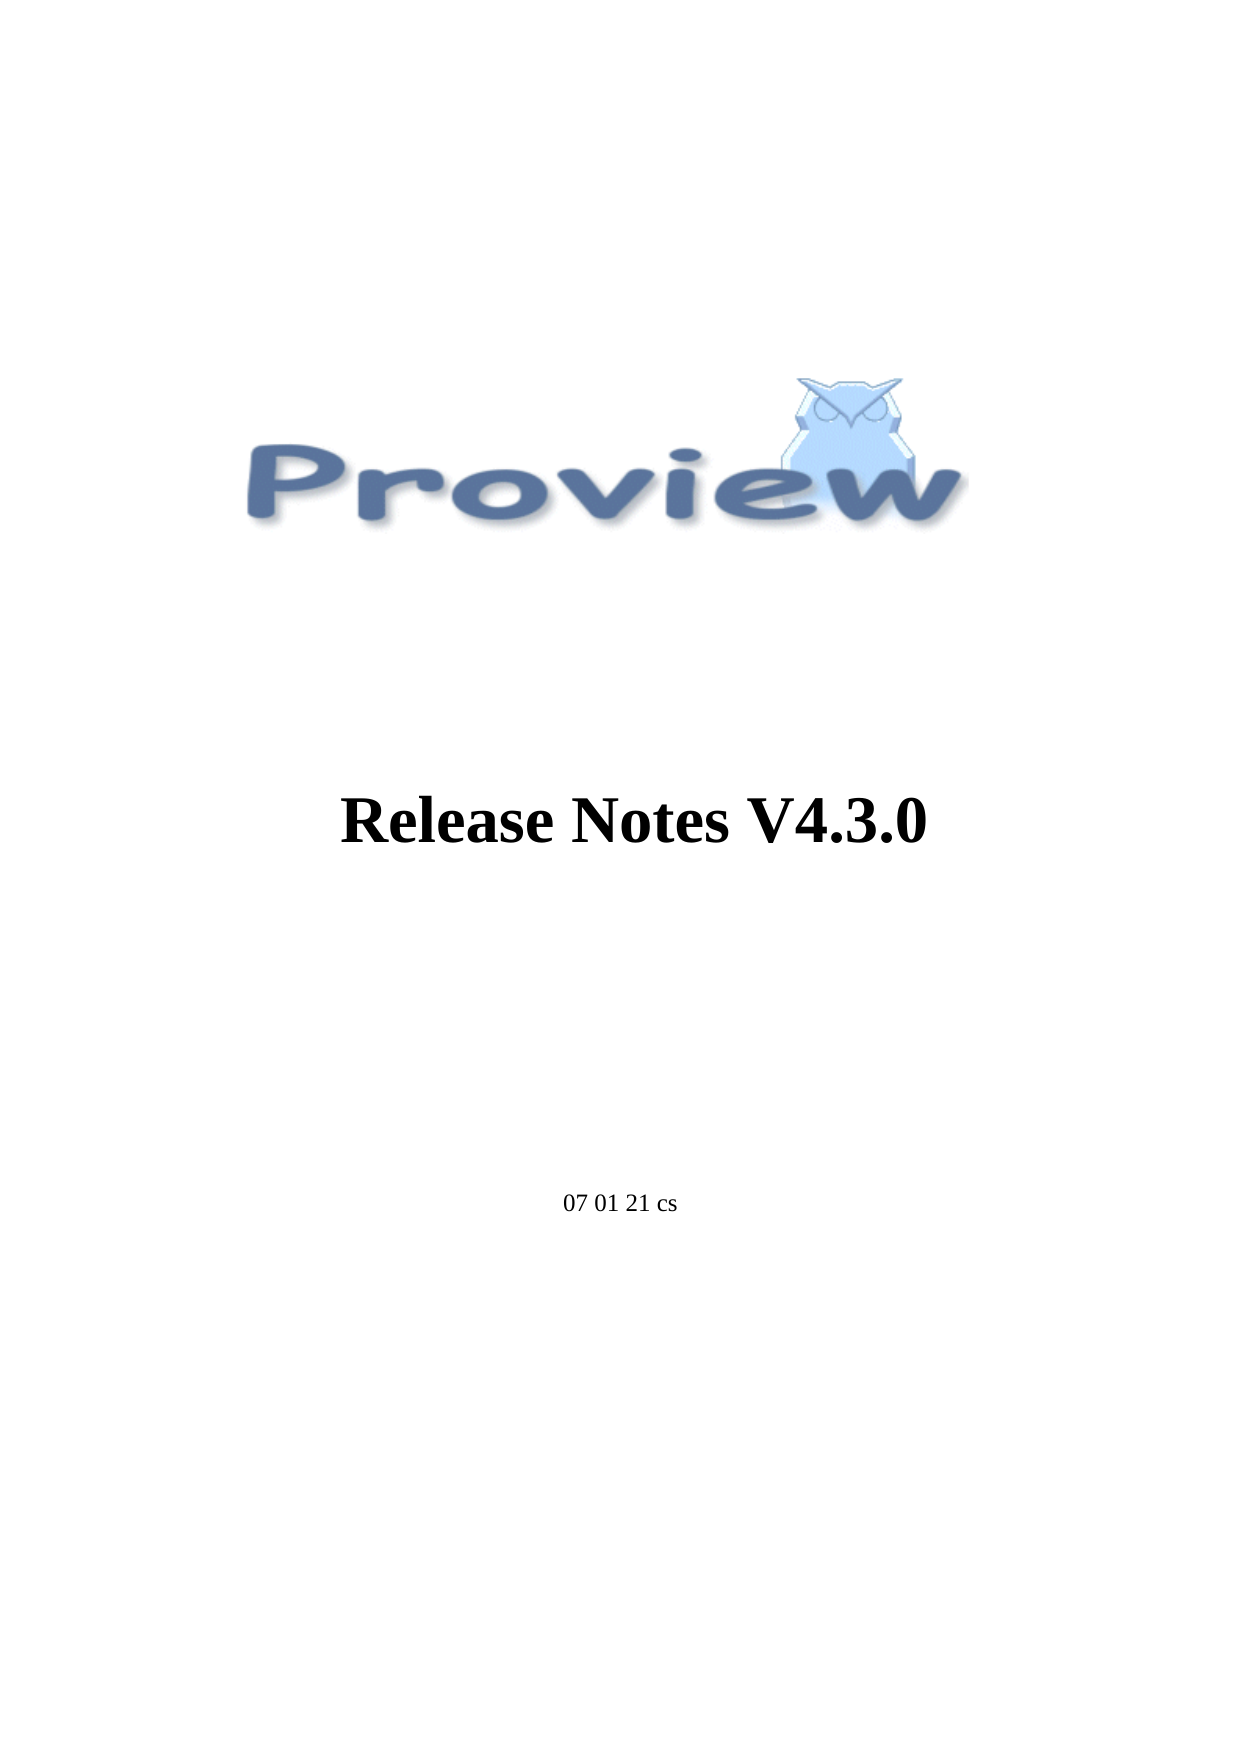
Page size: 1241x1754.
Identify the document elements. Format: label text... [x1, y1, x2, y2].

text Release Notes V4.3.0 [118, 783, 1122, 857]
text 07 01 21 cs [118, 1189, 1122, 1217]
picture [229, 377, 980, 534]
